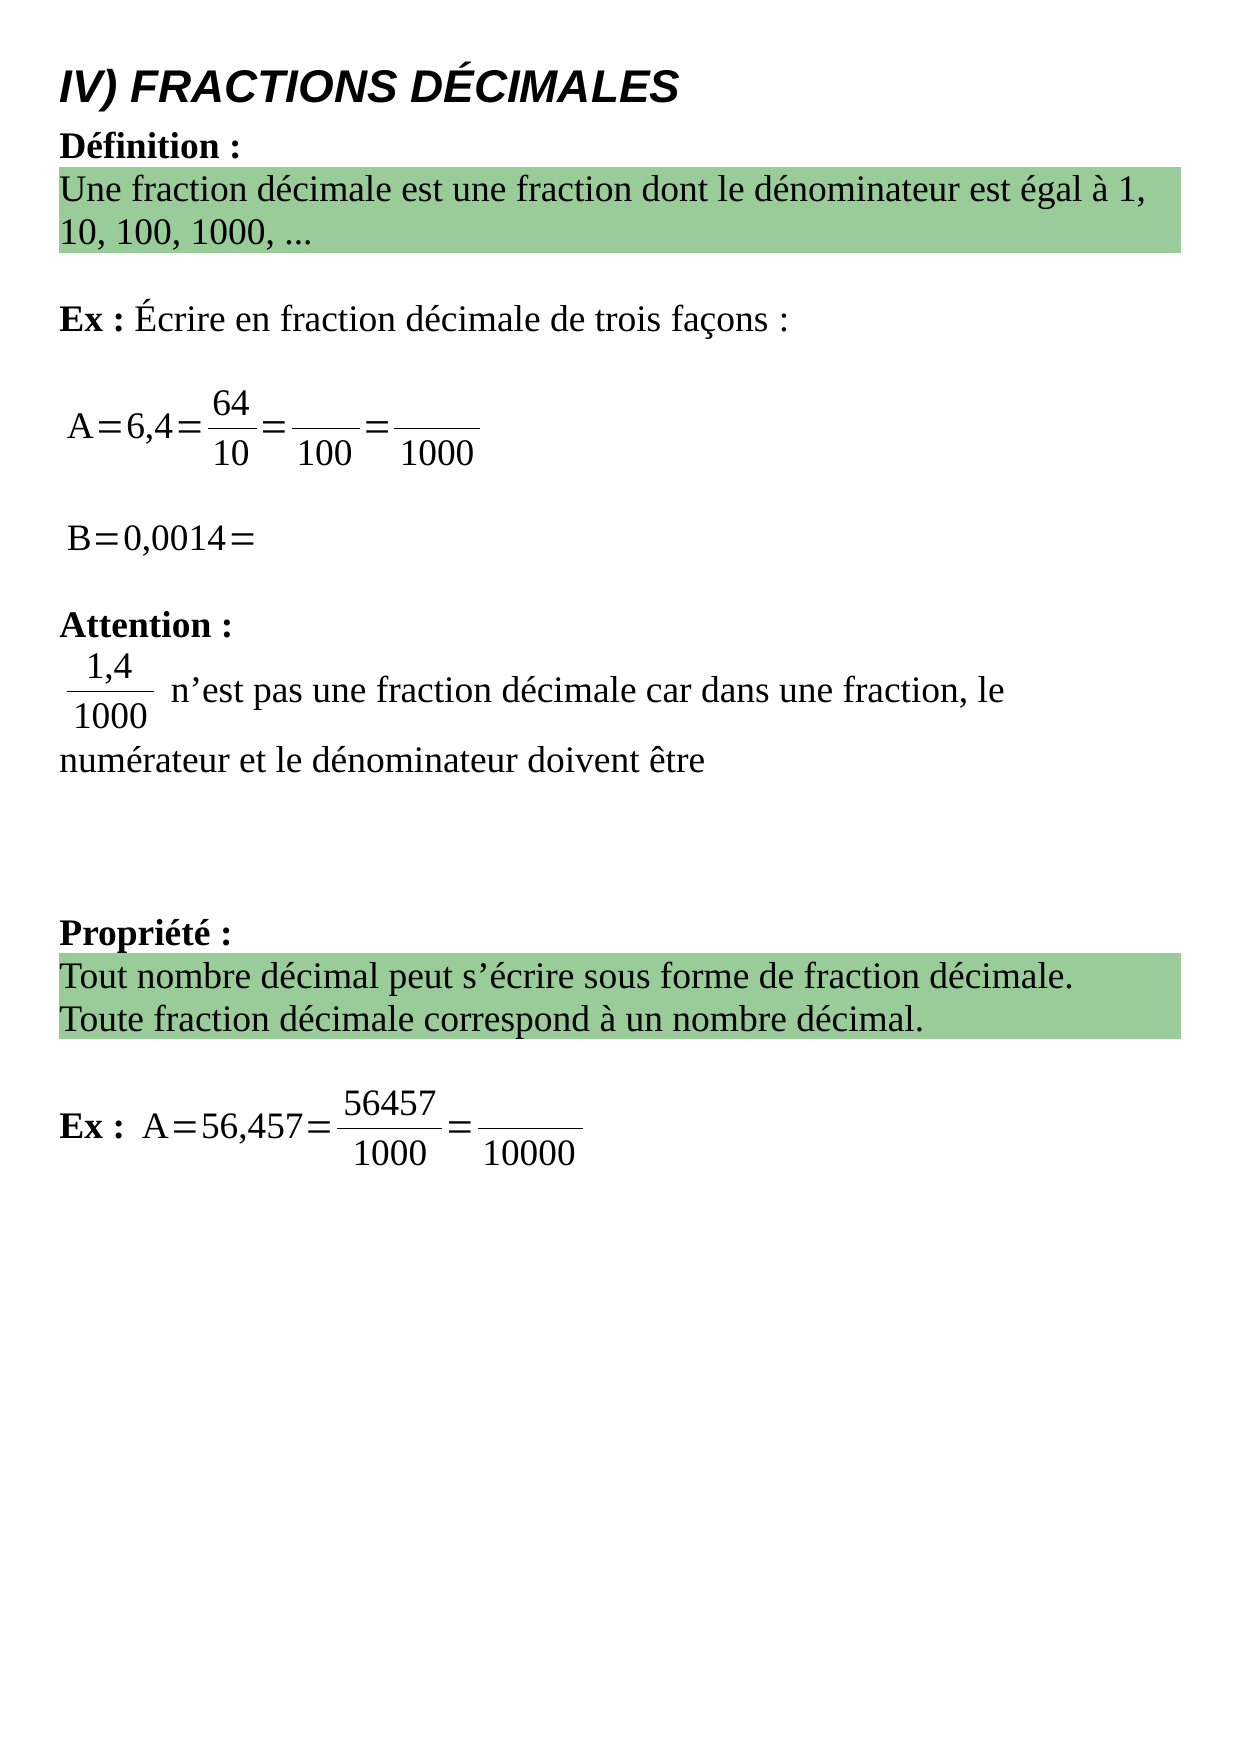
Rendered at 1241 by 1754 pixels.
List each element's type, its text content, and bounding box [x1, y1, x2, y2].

text n’est pas une fraction décimale car dans une fraction, le numérateur et le dénominateur doivent être [59, 645, 1181, 781]
text Attention : [59, 602, 1181, 645]
text Toute fraction décimale correspond à un nombre décimal. [59, 996, 1181, 1039]
text Tout nombre décimal peut s’écrire sous forme de fraction décimale. [59, 953, 1181, 996]
text Définition : [59, 123, 1181, 167]
text Propriété : [59, 910, 1181, 953]
list Fractions décimales [59, 59, 1181, 112]
text Ex : [59, 1082, 1181, 1174]
text Une fraction décimale est une fraction dont le dénominateur est égal à 1, 10, 100, 1000, ... [59, 167, 1181, 253]
text Ex : Écrire en fraction décimale de trois façons : [59, 296, 1181, 339]
